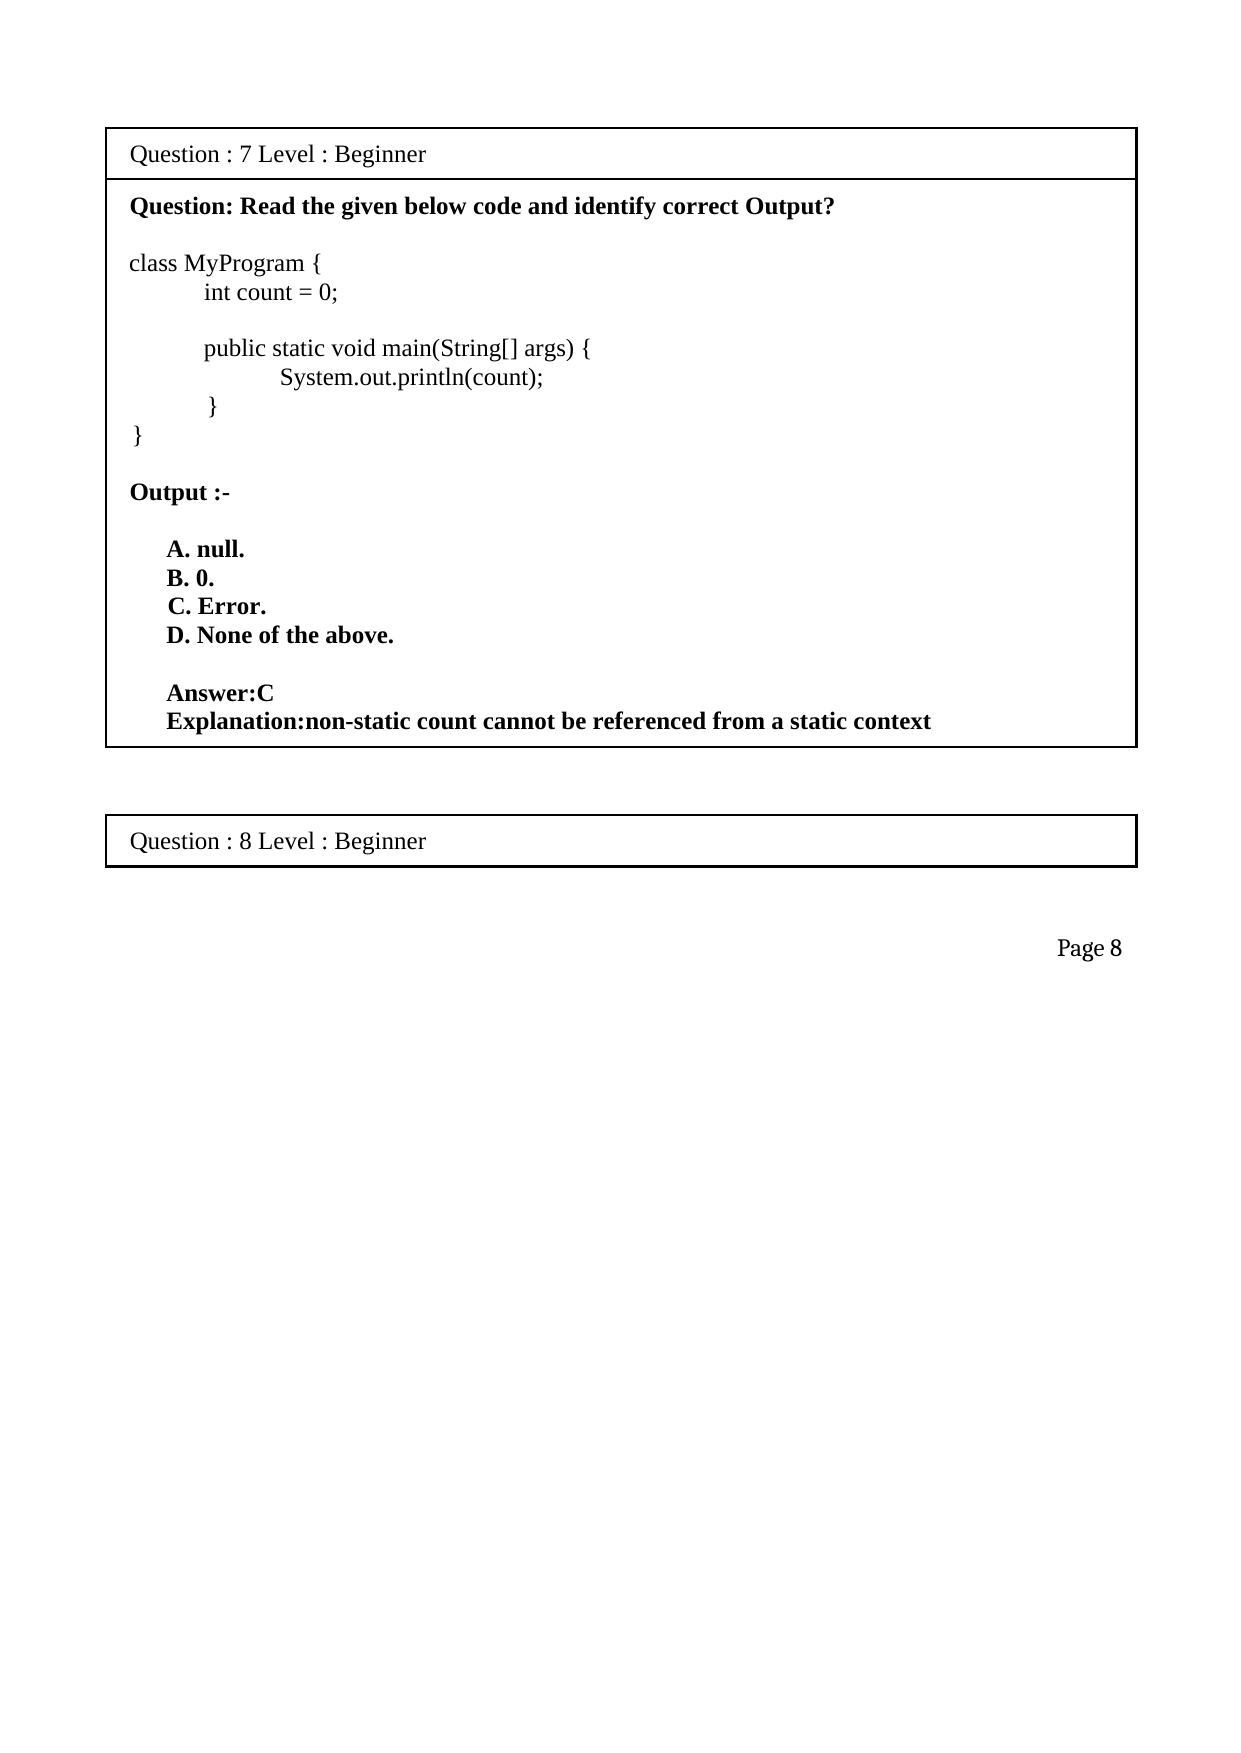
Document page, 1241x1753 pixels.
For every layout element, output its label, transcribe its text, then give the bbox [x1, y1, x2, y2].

table_cell Question: Read the given below code and identify correct Output? class MyProgram { int count = 0; public static void main(String[] args) { System.out.println(count); } } Output :- A. null. B. 0. C. Error. D. None of the above. Answer:C Explanation:non-static count cannot be referenced from a static context [107, 180, 1135, 746]
table_header Question : 7 Level : Beginner [107, 129, 1135, 178]
table_header Question : 8 Level : Beginner [107, 816, 1135, 865]
text Page 8 [106, 933, 1122, 962]
